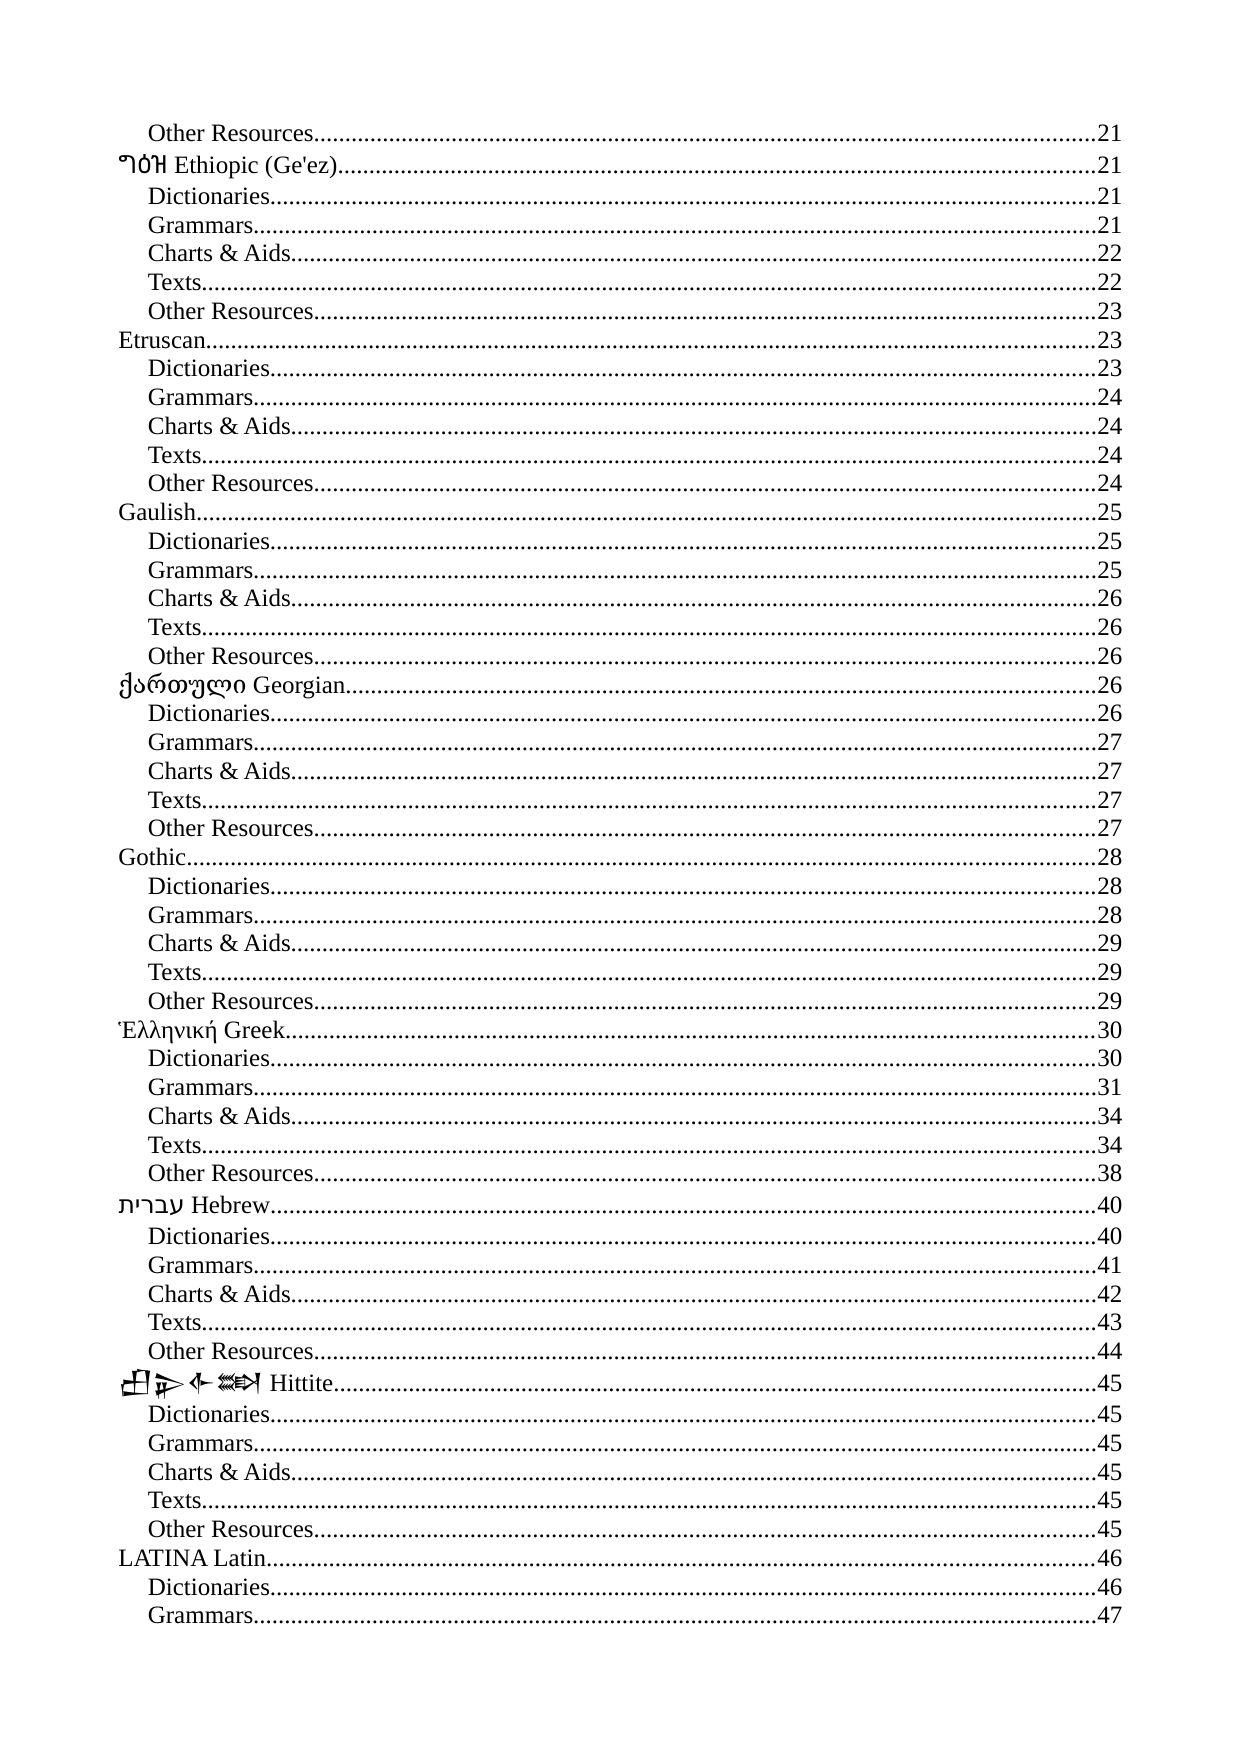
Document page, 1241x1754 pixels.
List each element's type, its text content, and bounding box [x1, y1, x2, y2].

text עברית Hebrew 40 [118, 1187, 1122, 1221]
text Texts 34 [148, 1130, 1122, 1158]
text Etruscan 23 [118, 325, 1122, 353]
text Other Resources 45 [148, 1514, 1122, 1543]
text Texts 43 [148, 1307, 1122, 1336]
text Other Resources 44 [148, 1336, 1122, 1365]
text Charts & Aids 29 [148, 928, 1122, 957]
text Dictionaries 25 [148, 526, 1122, 555]
text Grammars 21 [148, 210, 1122, 238]
text Texts 26 [148, 612, 1122, 641]
text Grammars 24 [148, 382, 1122, 411]
text Charts & Aids 34 [148, 1101, 1122, 1130]
text Charts & Aids 24 [148, 411, 1122, 440]
text Dictionaries 21 [148, 181, 1122, 210]
text Grammars 28 [148, 900, 1122, 928]
text Other Resources 21 [148, 118, 1122, 147]
text Charts & Aids 27 [148, 756, 1122, 785]
text LATINA Latin 46 [118, 1543, 1122, 1572]
text Other Resources 23 [148, 296, 1122, 325]
text Dictionaries 26 [148, 698, 1122, 727]
text Other Resources 38 [148, 1158, 1122, 1187]
text Grammars 41 [148, 1250, 1122, 1279]
text Texts 45 [148, 1485, 1122, 1514]
text ግዕዝ Ethiopic (Ge'ez) 21 [118, 147, 1122, 181]
text Other Resources 27 [148, 813, 1122, 842]
text Texts 22 [148, 267, 1122, 296]
text Dictionaries 23 [148, 353, 1122, 382]
text Grammars 27 [148, 727, 1122, 756]
text Texts 27 [148, 785, 1122, 813]
text Grammars 25 [148, 555, 1122, 583]
text Dictionaries 28 [148, 871, 1122, 900]
text Grammars 45 [148, 1428, 1122, 1457]
text Other Resources 24 [148, 468, 1122, 497]
text Other Resources 26 [148, 641, 1122, 670]
text Gothic 28 [118, 842, 1122, 871]
text Dictionaries 40 [148, 1221, 1122, 1250]
text Other Resources 29 [148, 986, 1122, 1015]
text Dictionaries 45 [148, 1399, 1122, 1428]
text Gaulish 25 [118, 497, 1122, 526]
text Charts & Aids 42 [148, 1279, 1122, 1307]
text Texts 29 [148, 957, 1122, 986]
text ქართული Georgian 26 [118, 670, 1122, 698]
text Dictionaries 30 [148, 1043, 1122, 1072]
text Grammars 31 [148, 1072, 1122, 1101]
text Charts & Aids 26 [148, 583, 1122, 612]
text Charts & Aids 45 [148, 1457, 1122, 1485]
text Grammars 47 [148, 1600, 1122, 1629]
text Dictionaries 46 [148, 1572, 1122, 1600]
text Texts 24 [148, 440, 1122, 468]
text Ἑλληνική Greek 30 [118, 1015, 1122, 1043]
text Charts & Aids 22 [148, 238, 1122, 267]
text 𒌷𒉌𒅆𒇷 Hittite 45 [118, 1365, 1122, 1399]
